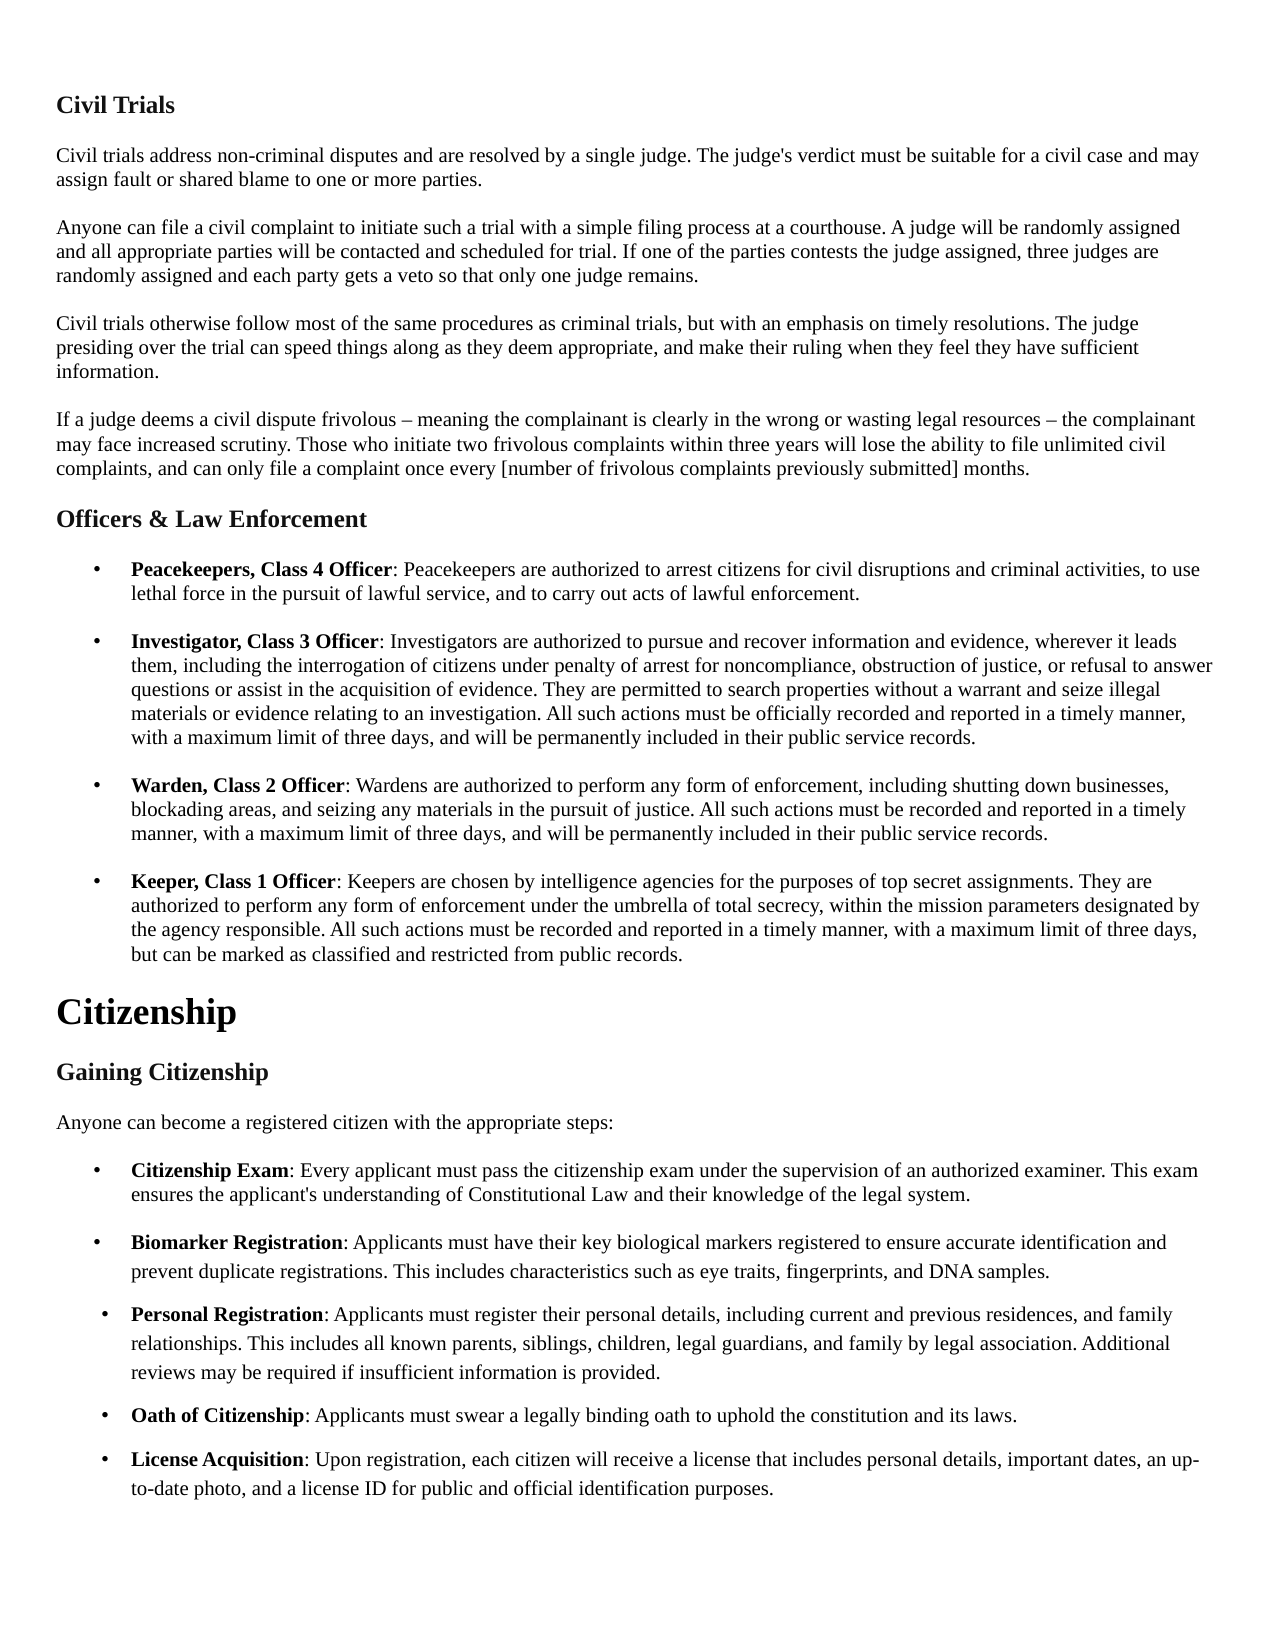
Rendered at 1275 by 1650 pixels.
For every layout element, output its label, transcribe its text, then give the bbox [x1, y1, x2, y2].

text Civil trials otherwise follow most of the same procedures as criminal trials, but with an emphasis on timely resolutions. The judge presiding over the trial can speed things along as they deem appropriate, and make their ruling when they feel they have sufficient information. [56, 311, 1215, 383]
text Anyone can file a civil complaint to initiate such a trial with a simple filing process at a courthouse. A judge will be randomly assigned and all appropriate parties will be contacted and scheduled for trial. If one of the parties contests the judge assigned, three judges are randomly assigned and each party gets a veto so that only one judge remains. [56, 215, 1215, 287]
subtitle Gaining Citizenship [56, 1057, 1215, 1086]
list Warden, Class 2 Officer: Wardens are authorized to perform any form of enforcement, including shutting down businesses, blockading areas, and seizing any materials in the pursuit of justice. All such actions must be recorded and reported in a timely manner, with a maximum limit of three days, and will be permanently included in their public service records. [93, 773, 1215, 845]
subtitle Citizenship [56, 989, 1215, 1033]
list License Acquisition: Upon registration, each citizen will receive a license that includes personal details, important dates, an up-to-date photo, and a license ID for public and official identification purposes. [101, 1447, 1215, 1500]
list Biomarker Registration: Applicants must have their key biological markers registered to ensure accurate identification and prevent duplicate registrations. This includes characteristics such as eye traits, fingerprints, and DNA samples. [93, 1230, 1215, 1283]
text Civil trials address non-criminal disputes and are resolved by a single judge. The judge's verdict must be suitable for a civil case and may assign fault or shared blame to one or more parties. [56, 143, 1215, 191]
list Keeper, Class 1 Officer: Keepers are chosen by intelligence agencies for the purposes of top secret assignments. They are authorized to perform any form of enforcement under the umbrella of total secrecy, within the mission parameters designated by the agency responsible. All such actions must be recorded and reported in a timely manner, with a maximum limit of three days, but can be marked as classified and restricted from public records. [93, 869, 1215, 966]
text Anyone can become a registered citizen with the appropriate steps: [56, 1109, 1215, 1134]
list Peacekeepers, Class 4 Officer: Peacekeepers are authorized to arrest citizens for civil disruptions and criminal activities, to use lethal force in the pursuit of lawful service, and to carry out acts of lawful enforcement. [93, 556, 1215, 604]
text If a judge deems a civil dispute frivolous – meaning the complainant is clearly in the wrong or wasting legal resources – the complainant may face increased scrutiny. Those who initiate two frivolous complaints within three years will lose the ability to file unlimited civil complaints, and can only file a complaint once every [number of frivolous complaints previously submitted] months. [56, 407, 1215, 479]
list Personal Registration: Applicants must register their personal details, including current and previous residences, and family relationships. This includes all known parents, siblings, children, legal guardians, and family by legal association. Additional reviews may be required if insufficient information is provided. [101, 1302, 1215, 1384]
list Investigator, Class 3 Officer: Investigators are authorized to pursue and recover information and evidence, wherever it leads them, including the interrogation of citizens under penalty of arrest for noncompliance, obstruction of justice, or refusal to answer questions or assist in the acquisition of evidence. They are permitted to search properties without a warrant and seize illegal materials or evidence relating to an investigation. All such actions must be officially recorded and reported in a timely manner, with a maximum limit of three days, and will be permanently included in their public service records. [93, 629, 1215, 749]
list Oath of Citizenship: Applicants must swear a legally binding oath to uphold the constitution and its laws. [101, 1403, 1215, 1427]
list Citizenship Exam: Every applicant must pass the citizenship exam under the supervision of an authorized examiner. This exam ensures the applicant's understanding of Constitutional Law and their knowledge of the legal system. [93, 1158, 1215, 1206]
subtitle Civil Trials [56, 90, 1215, 119]
subtitle Officers & Law Enforcement [56, 504, 1215, 532]
